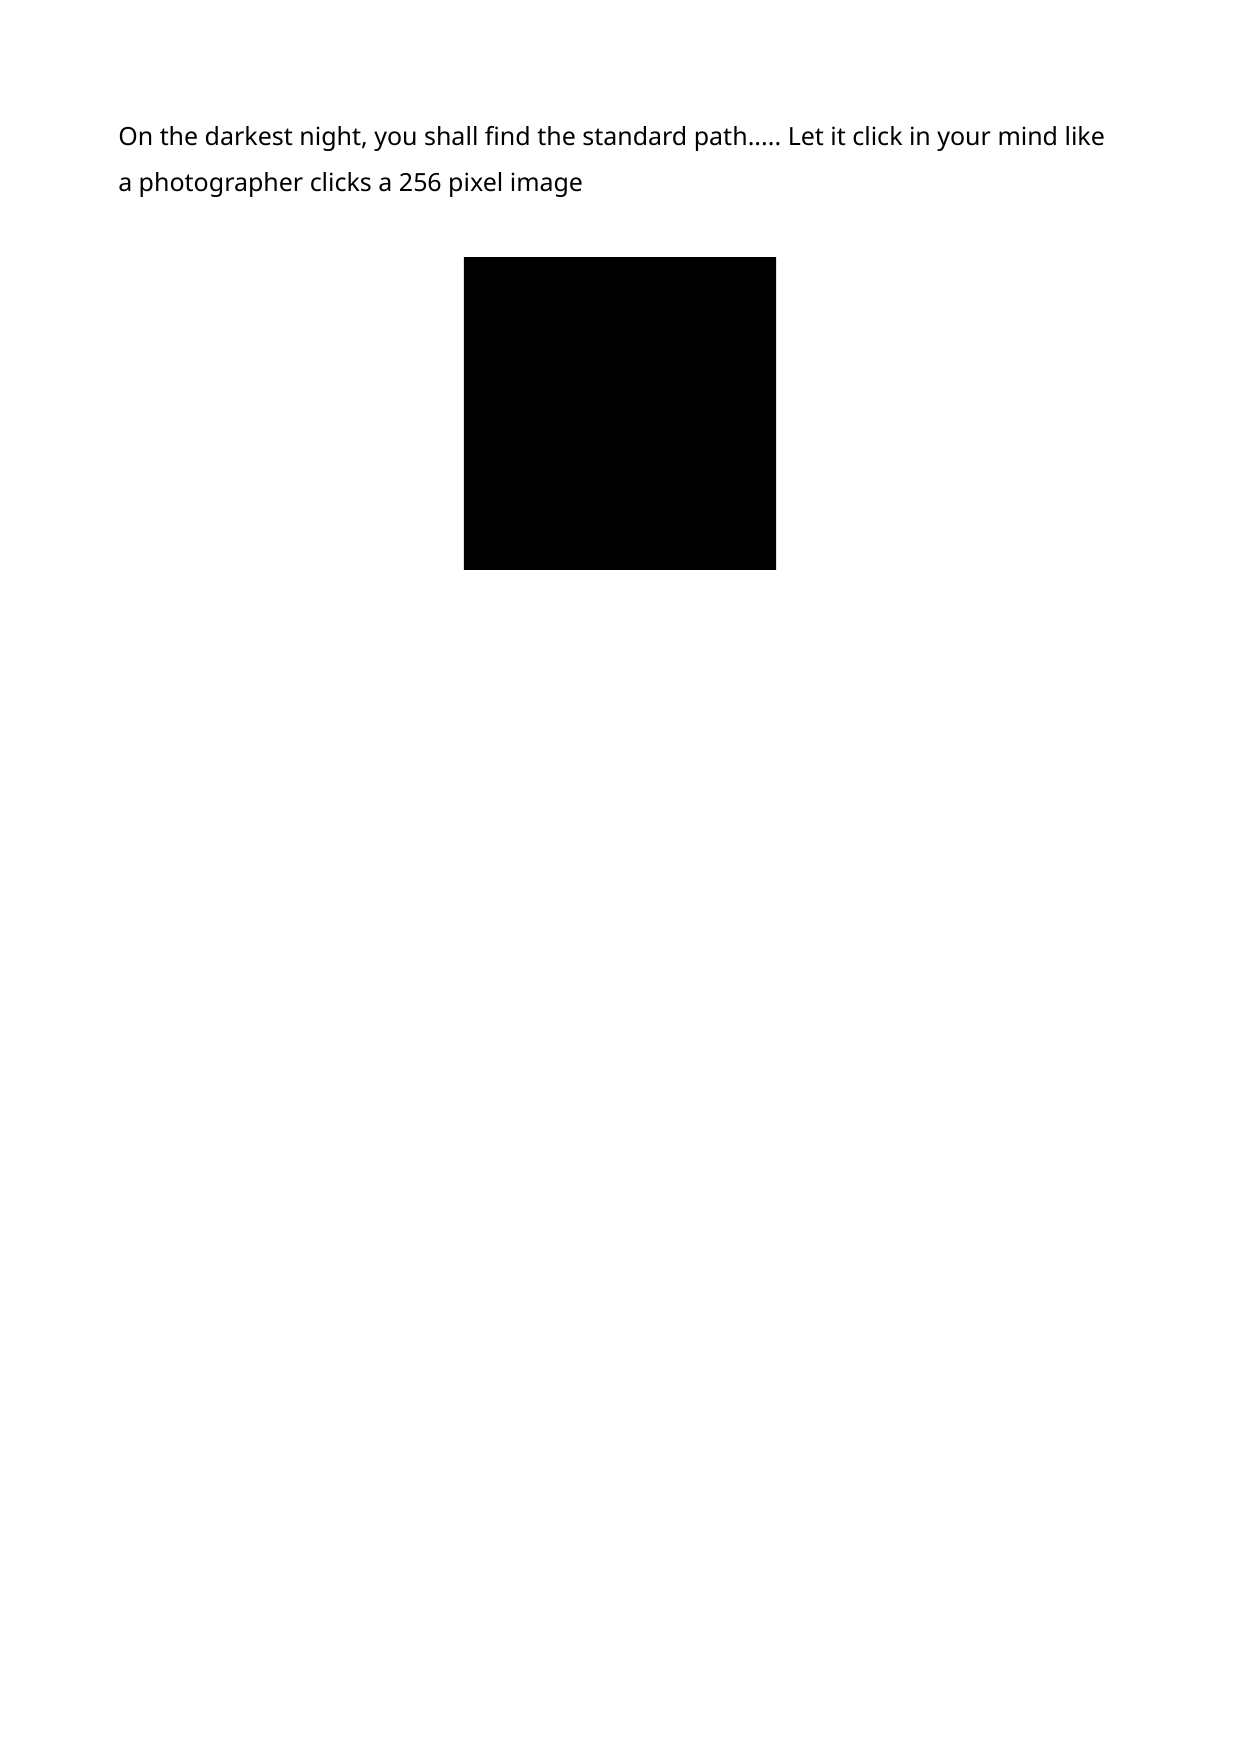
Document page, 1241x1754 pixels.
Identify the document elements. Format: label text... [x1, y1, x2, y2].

text On the darkest night, you shall find the standard path..... Let it click in your mind like a photographer clicks a 256 pixel image [118, 118, 1122, 199]
picture [463, 257, 777, 570]
